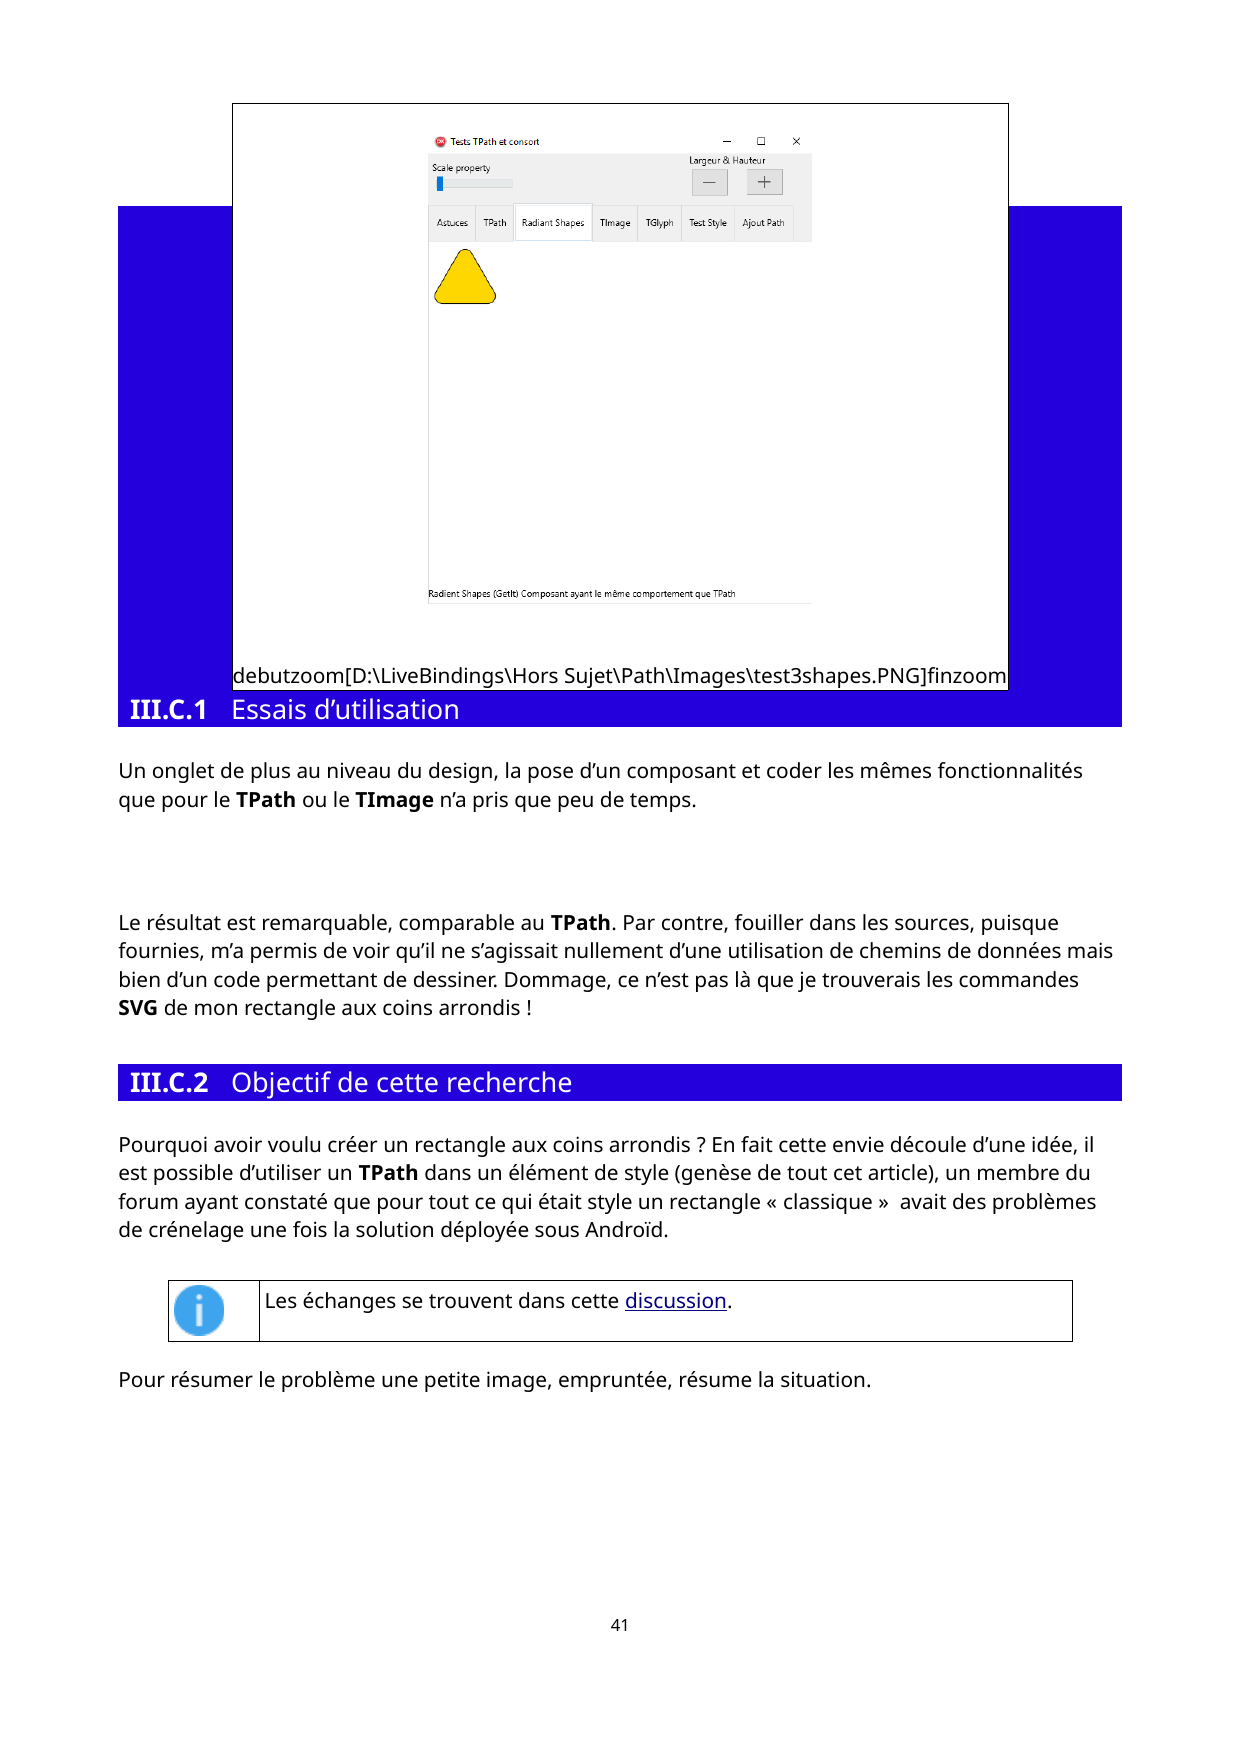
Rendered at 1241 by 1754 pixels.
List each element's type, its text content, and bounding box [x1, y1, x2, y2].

text Pourquoi avoir voulu créer un rectangle aux coins arrondis ? En fait cette envie découle d’une idée, il est possible d’utiliser un TPath dans un élément de style (genèse de tout cet article), un membre du forum ayant constaté que pour tout ce qui était style un rectangle « classique » avait des problèmes de crénelage une fois la solution déployée sous Androïd. [118, 1130, 1122, 1244]
text debutzoom[D:\LiveBindings\Hors Sujet\Path\Images\test3shapes.PNG]finzoom [233, 662, 1008, 690]
table_header [169, 1281, 259, 1341]
subtitle Objectif de cette recherche [118, 1064, 1122, 1101]
picture [428, 131, 813, 604]
text Un onglet de plus au niveau du design, la pose d’un composant et coder les mêmes fonctionnalités que pour le TPath ou le TImage n’a pris que peu de temps. [118, 757, 1122, 813]
text Le résultat est remarquable, comparable au TPath. Par contre, fouiller dans les sources, puisque fournies, m’a permis de voir qu’il ne s’agissait nullement d’une utilisation de chemins de données mais bien d’un code permettant de dessiner. Dommage, ce n’est pas là que je trouverais les commandes SVG de mon rectangle aux coins arrondis ! [118, 908, 1122, 1022]
subtitle Essais d’utilisation [118, 206, 1122, 727]
table_header Les échanges se trouvent dans cette discussion. [260, 1281, 1072, 1341]
text Pour résumer le problème une petite image, empruntée, résume la situation. [118, 1365, 1122, 1394]
picture [174, 1285, 224, 1336]
